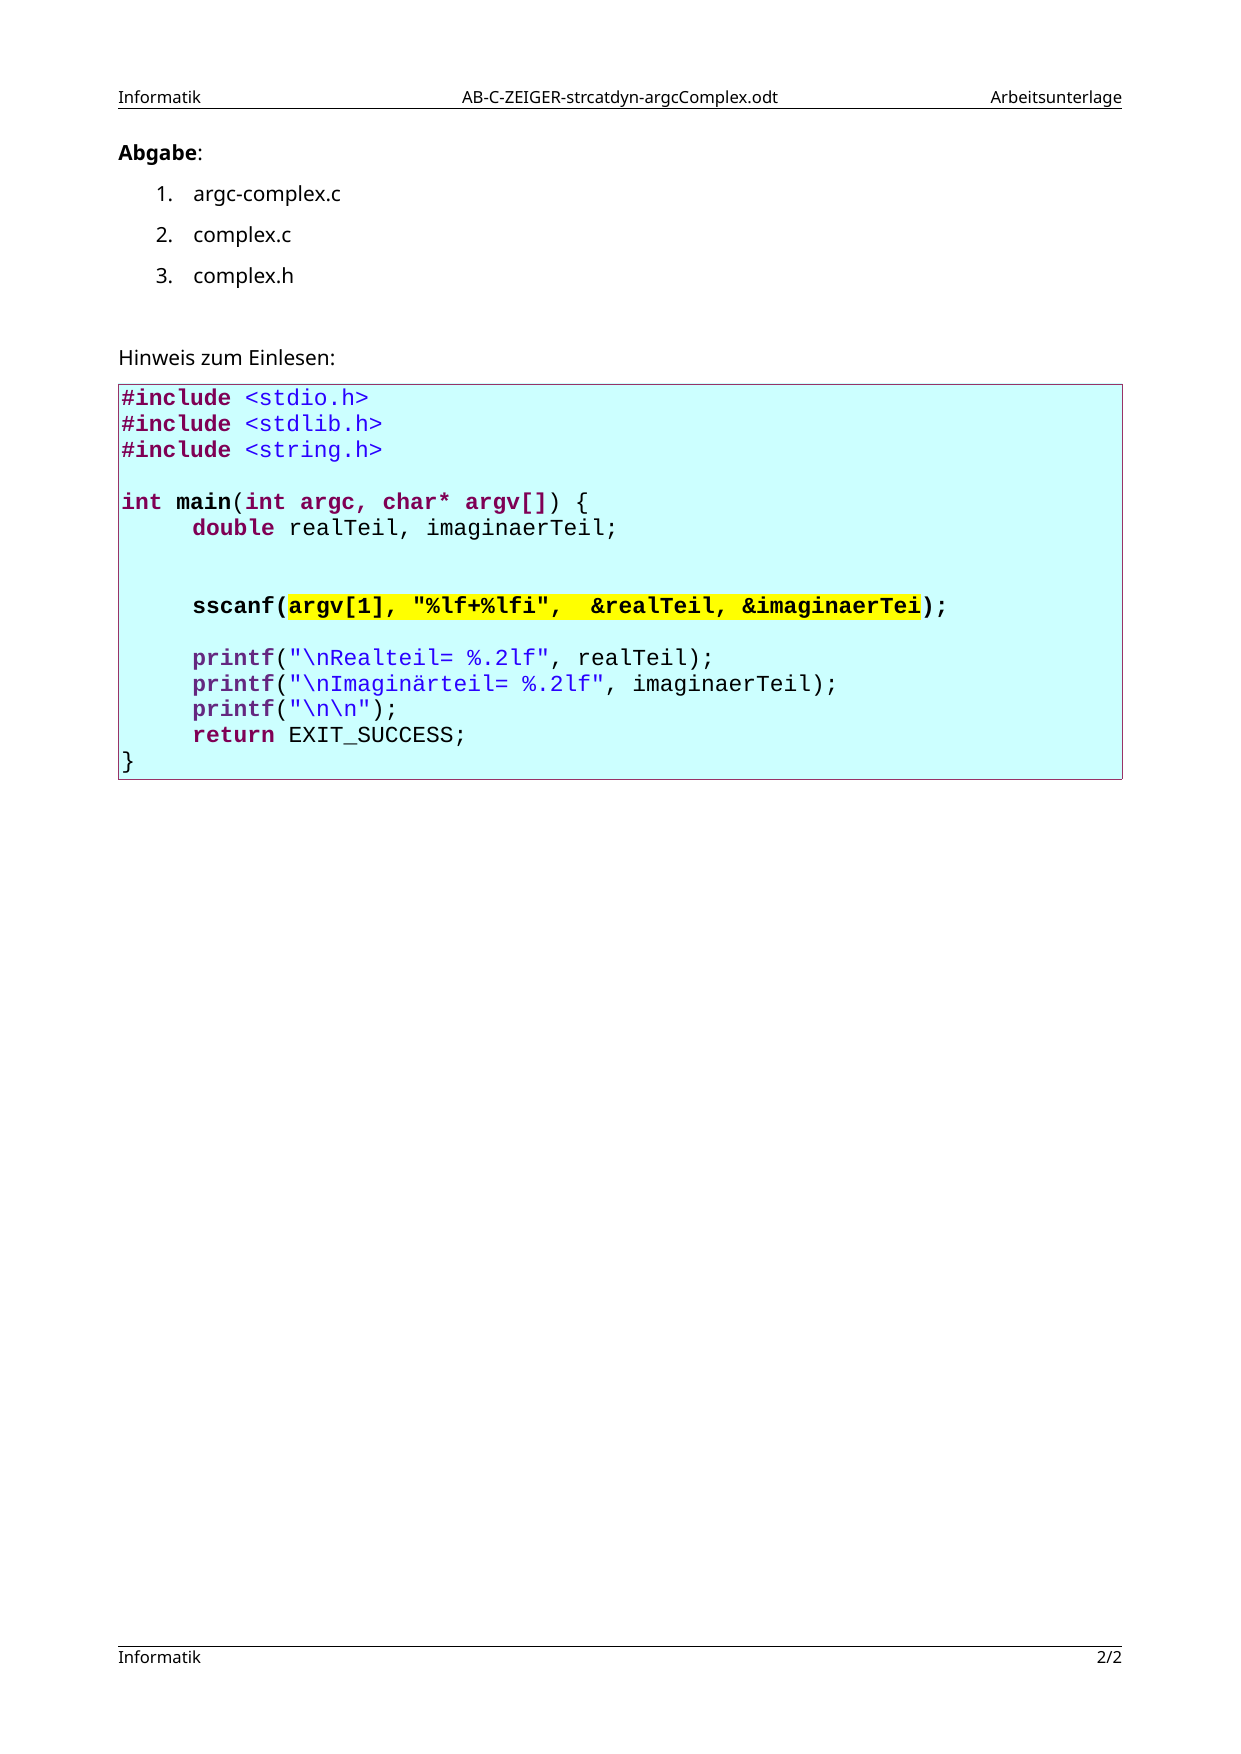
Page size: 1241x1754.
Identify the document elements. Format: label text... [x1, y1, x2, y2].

text Abgabe: [118, 138, 1122, 166]
list complex.c [156, 220, 1122, 248]
text #include <stdio.h> [119, 385, 1122, 409]
text #include <stdlib.h> [119, 409, 1122, 435]
text printf("\n\n"); [119, 695, 1122, 721]
text printf("\nImaginärteil= %.2lf", imaginaerTeil); [119, 669, 1122, 695]
text double realTeil, imaginaerTeil; [119, 513, 1122, 539]
text Hinweis zum Einlesen: [118, 343, 1122, 371]
list argc-complex.c [156, 179, 1122, 207]
text printf("\nRealteil= %.2lf", realTeil); [119, 643, 1122, 669]
text return EXIT_SUCCESS; [119, 721, 1122, 747]
list complex.h [156, 261, 1122, 289]
text sscanf(argv[1], "%lf+%lfi", &realTeil, &imaginaerTei); [119, 591, 1122, 617]
text int main(int argc, char* argv[]) { [119, 487, 1122, 513]
text #include <string.h> [119, 435, 1122, 461]
text } [119, 747, 1122, 779]
